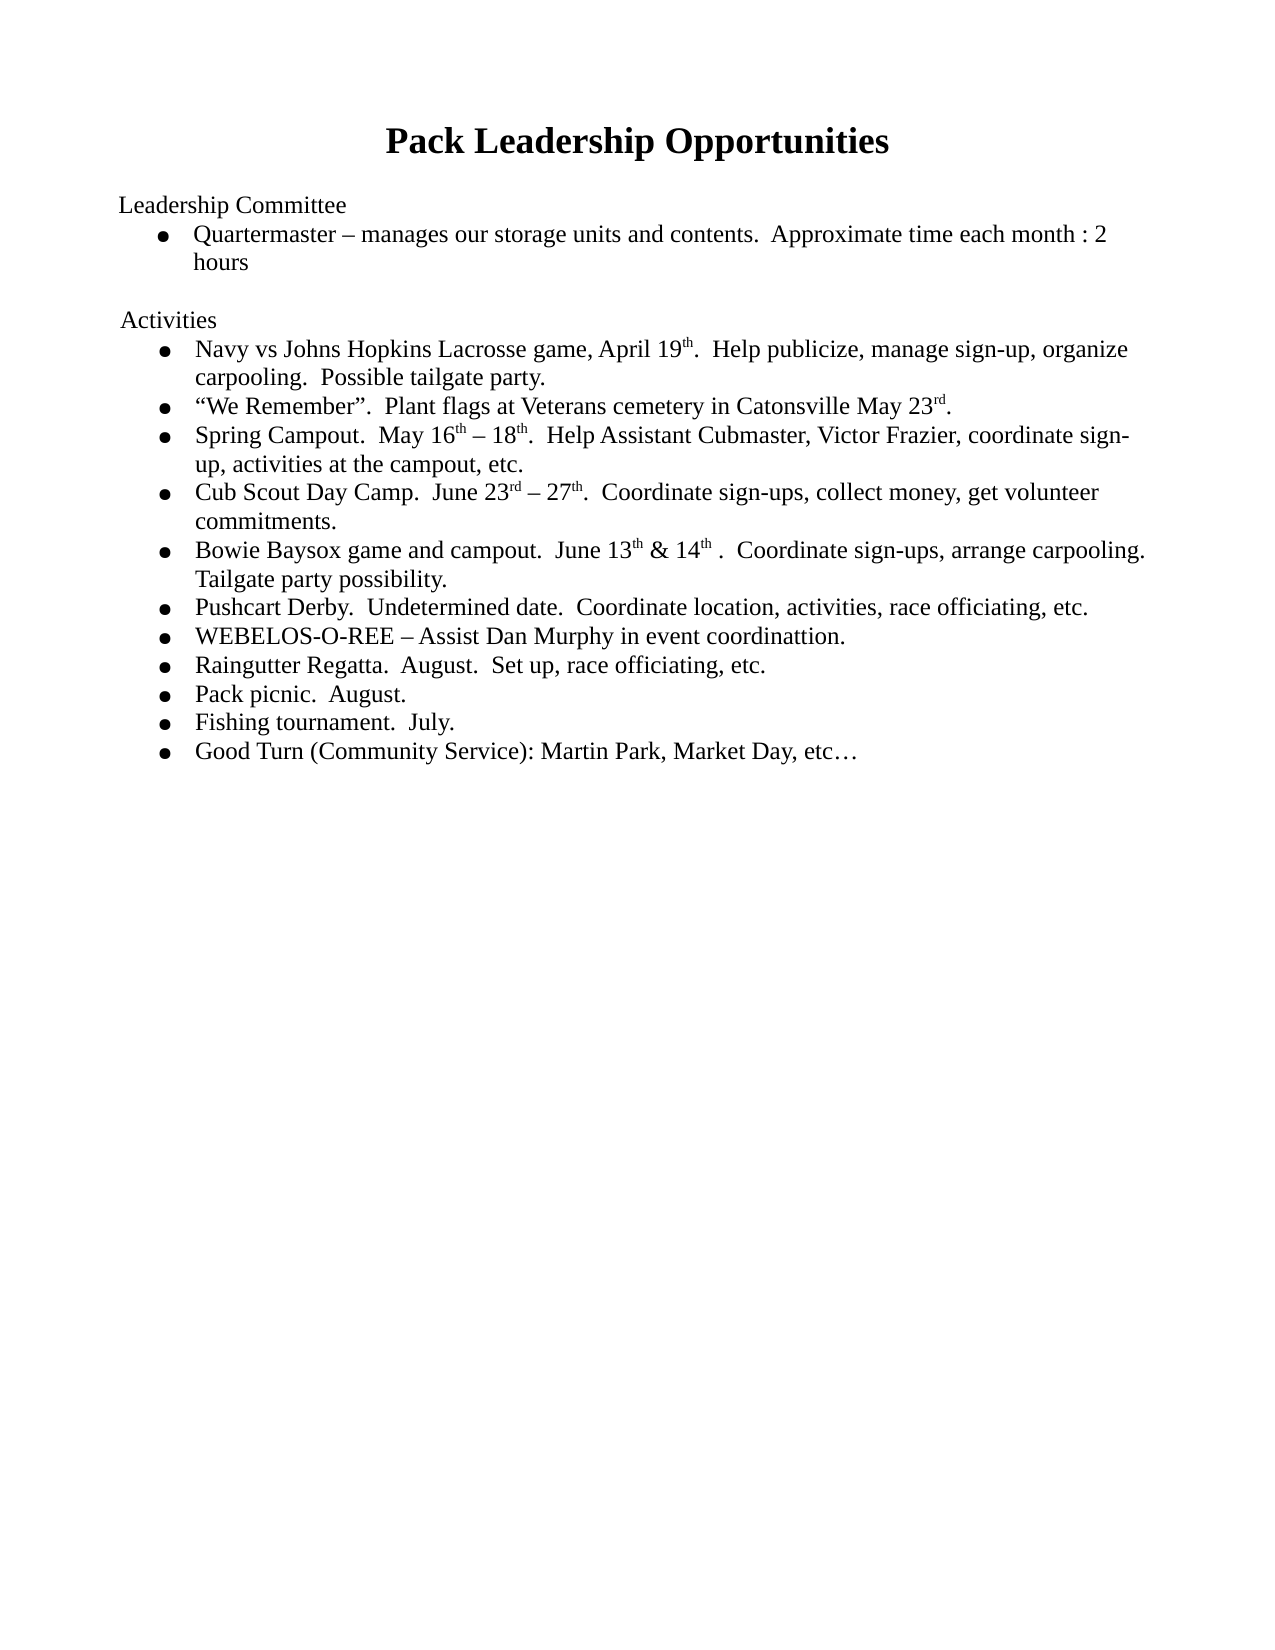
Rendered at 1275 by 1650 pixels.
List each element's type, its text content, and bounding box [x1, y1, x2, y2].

list WEBELOS-O-REE – Assist Dan Murphy in event coordinattion. [157, 621, 1157, 650]
list Spring Campout. May 16th – 18th. Help Assistant Cubmaster, Victor Frazier, coordinate sign-up, activities at the campout, etc. [157, 420, 1157, 477]
list “We Remember”. Plant flags at Veterans cemetery in Catonsville May 23rd. [157, 391, 1157, 420]
text Activities [120, 305, 1157, 334]
text Pack Leadership Opportunities [118, 118, 1157, 161]
list Good Turn (Community Service): Martin Park, Market Day, etc… [157, 736, 1157, 765]
list Fishing tournament. July. [157, 707, 1157, 736]
text Leadership Committee [118, 190, 1157, 219]
list Quartermaster – manages our storage units and contents. Approximate time each month : 2 hours [156, 219, 1157, 276]
list Pushcart Derby. Undetermined date. Coordinate location, activities, race officiating, etc. [157, 592, 1157, 621]
list Navy vs Johns Hopkins Lacrosse game, April 19th. Help publicize, manage sign-up, organize carpooling. Possible tailgate party. [157, 334, 1157, 391]
list Raingutter Regatta. August. Set up, race officiating, etc. [157, 650, 1157, 679]
list Bowie Baysox game and campout. June 13th & 14th . Coordinate sign-ups, arrange carpooling. Tailgate party possibility. [157, 535, 1157, 592]
list Cub Scout Day Camp. June 23rd – 27th. Coordinate sign-ups, collect money, get volunteer commitments. [157, 477, 1157, 535]
list Pack picnic. August. [157, 679, 1157, 707]
